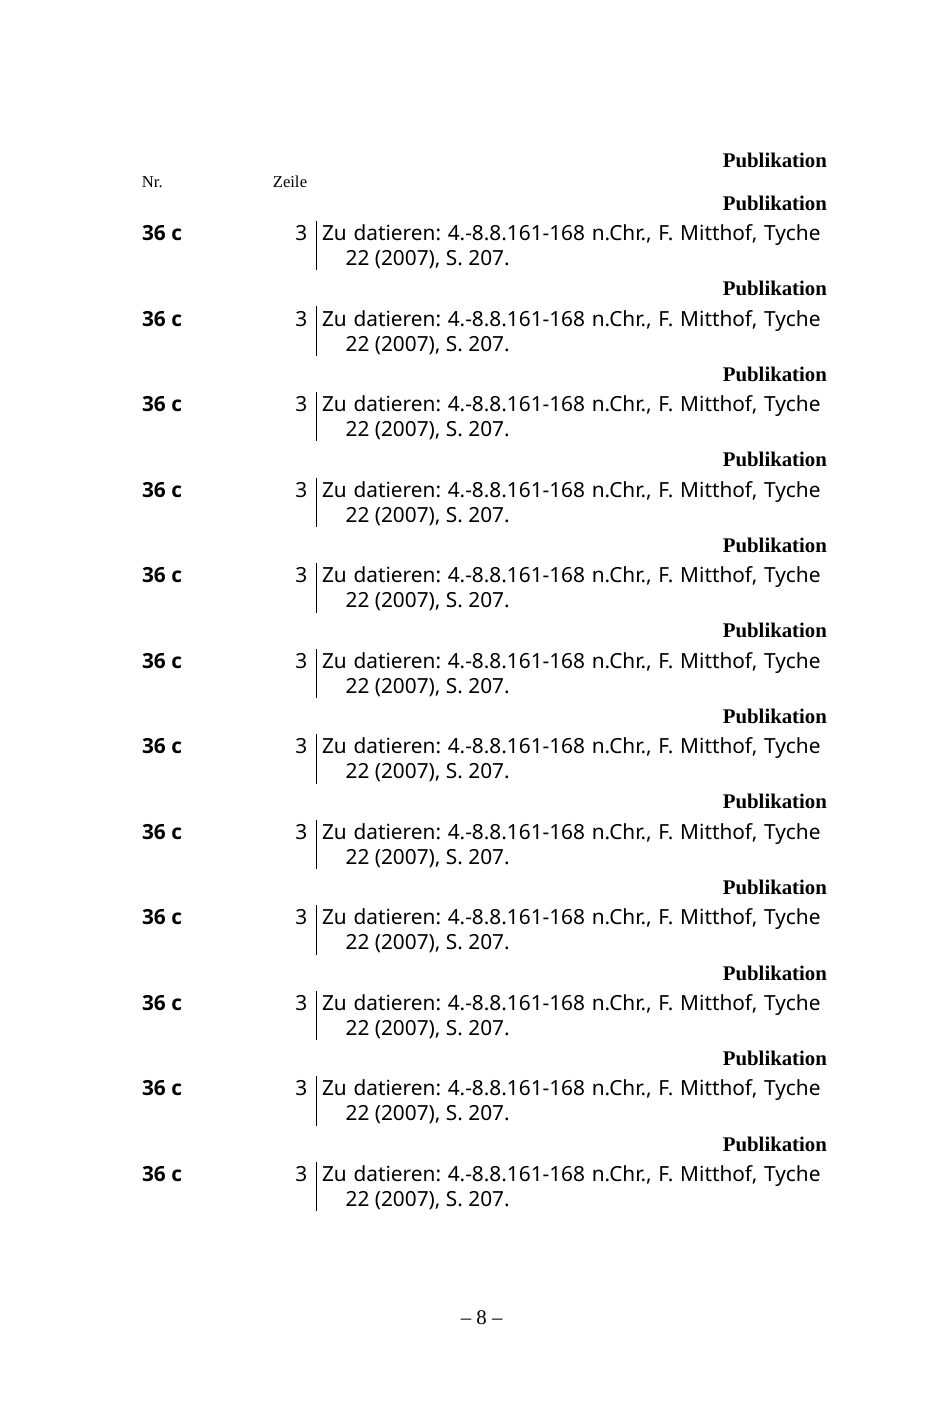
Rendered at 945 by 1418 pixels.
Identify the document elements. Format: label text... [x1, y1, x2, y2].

table_header Zu datieren: 4.-8.8.161-168 n.Chr., F. Mitthof, Tyche 22 (2007), S. 207. [317, 392, 827, 441]
table_header 36 c [136, 306, 224, 356]
table_header 3 [224, 392, 316, 441]
subtitle Publikation [136, 191, 827, 215]
table_header 3 [224, 649, 316, 698]
table_header 3 [224, 1076, 316, 1126]
table_header 3 [224, 820, 316, 869]
table_header 3 [224, 306, 316, 356]
table_header 36 c [136, 1162, 224, 1211]
subtitle Publikation [136, 961, 827, 984]
table_header 3 [224, 734, 316, 783]
subtitle Publikation [136, 789, 827, 813]
table_header Zu datieren: 4.-8.8.161-168 n.Chr., F. Mitthof, Tyche 22 (2007), S. 207. [317, 649, 827, 698]
table_header Zu datieren: 4.-8.8.161-168 n.Chr., F. Mitthof, Tyche 22 (2007), S. 207. [317, 221, 827, 270]
table_header 36 c [136, 820, 224, 869]
table_header 36 c [136, 649, 224, 698]
table_header 3 [224, 563, 316, 612]
table_header 3 [224, 478, 316, 527]
table_header Zu datieren: 4.-8.8.161-168 n.Chr., F. Mitthof, Tyche 22 (2007), S. 207. [317, 306, 827, 356]
table_header Zu datieren: 4.-8.8.161-168 n.Chr., F. Mitthof, Tyche 22 (2007), S. 207. [317, 991, 827, 1040]
table_header 36 c [136, 905, 224, 954]
table_header 36 c [136, 221, 224, 270]
subtitle Publikation [136, 704, 827, 728]
table_header 3 [224, 1162, 316, 1211]
table_header Zu datieren: 4.-8.8.161-168 n.Chr., F. Mitthof, Tyche 22 (2007), S. 207. [317, 1076, 827, 1126]
table_header Zu datieren: 4.-8.8.161-168 n.Chr., F. Mitthof, Tyche 22 (2007), S. 207. [317, 820, 827, 869]
table_header 3 [224, 221, 316, 270]
table_header 36 c [136, 563, 224, 612]
table_header 36 c [136, 734, 224, 783]
table_header 36 c [136, 1076, 224, 1126]
table_header Zu datieren: 4.-8.8.161-168 n.Chr., F. Mitthof, Tyche 22 (2007), S. 207. [317, 1162, 827, 1211]
subtitle Publikation [136, 447, 827, 471]
subtitle Publikation [136, 276, 827, 300]
table_header 36 c [136, 991, 224, 1040]
subtitle Publikation [136, 362, 827, 386]
table_header Zu datieren: 4.-8.8.161-168 n.Chr., F. Mitthof, Tyche 22 (2007), S. 207. [317, 563, 827, 612]
subtitle Publikation [136, 875, 827, 899]
table_header Zu datieren: 4.-8.8.161-168 n.Chr., F. Mitthof, Tyche 22 (2007), S. 207. [317, 734, 827, 783]
subtitle Publikation [136, 1132, 827, 1156]
subtitle Publikation [136, 1046, 827, 1070]
subtitle Publikation [136, 533, 827, 557]
subtitle Publikation [136, 618, 827, 642]
table_header Zu datieren: 4.-8.8.161-168 n.Chr., F. Mitthof, Tyche 22 (2007), S. 207. [317, 478, 827, 527]
table_header 36 c [136, 392, 224, 441]
table_header 3 [224, 905, 316, 954]
table_header 36 c [136, 478, 224, 527]
table_header Zu datieren: 4.-8.8.161-168 n.Chr., F. Mitthof, Tyche 22 (2007), S. 207. [317, 905, 827, 954]
table_header 3 [224, 991, 316, 1040]
